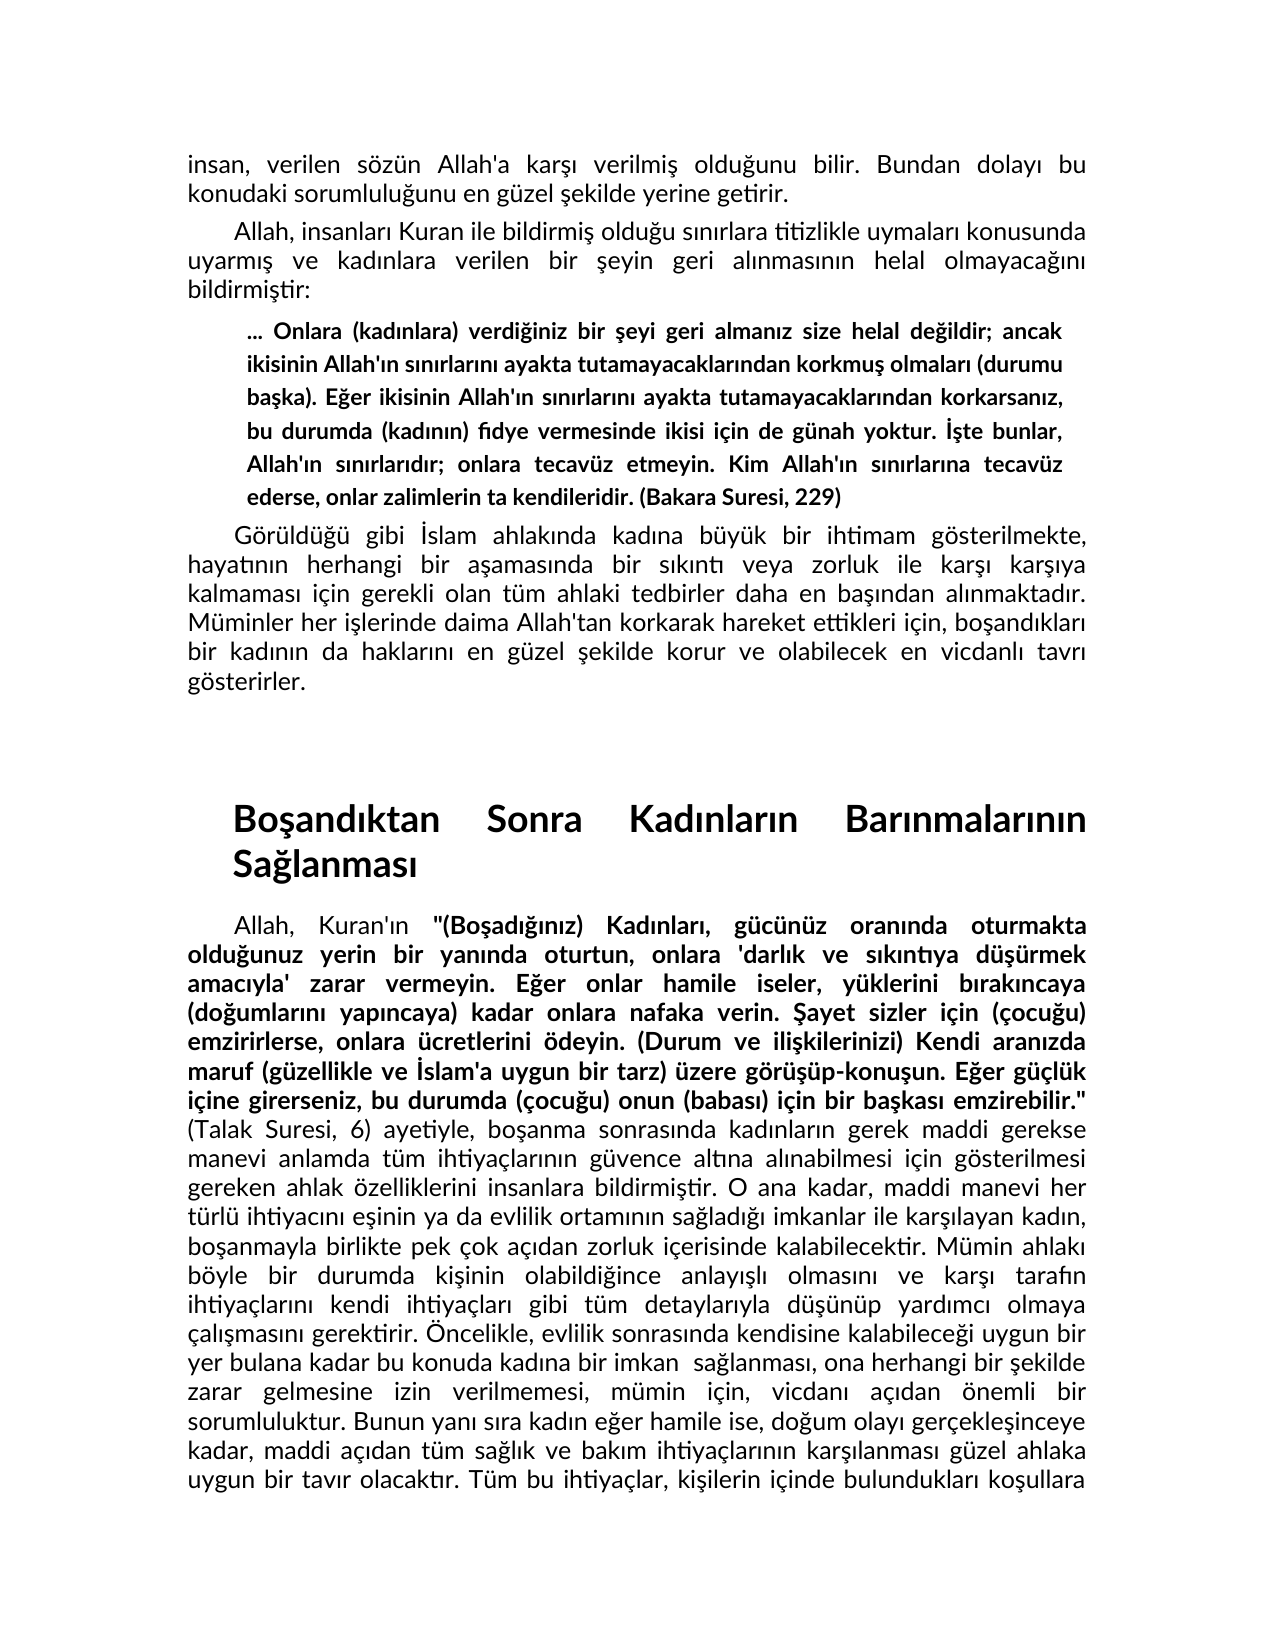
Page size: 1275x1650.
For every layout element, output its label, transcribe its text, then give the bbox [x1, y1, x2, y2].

text insan, verilen sözün Allah'a karşı verilmiş olduğunu bilir. Bundan dolayı bu konudaki sorumluluğunu en güzel şekilde yerine getirir. [187, 150, 1087, 208]
subtitle Boşandıktan Sonra Kadınların Barınmalarının Sağlanması [232, 796, 1087, 886]
text Allah, Kuran'ın "(Boşadığınız) Kadınları, gücünüz oranında oturmakta olduğunuz yerin bir yanında oturtun, onlara 'darlık ve sıkıntıya düşürmek amacıyla' zarar vermeyin. Eğer onlar hamile iseler, yüklerini bırakıncaya (doğumlarını yapıncaya) kadar onlara nafaka verin. Şayet sizler için (çocuğu) emzirirlerse, onlara ücretlerini ödeyin. (Durum ve ilişkilerinizi) Kendi aranızda maruf (güzellikle ve İslam'a uygun bir tarz) üzere görüşüp-konuşun. Eğer güçlük içine girerseniz, bu durumda (çocuğu) onun (babası) için bir başkası emzirebilir." (Talak Suresi, 6) ayetiyle, boşanma sonrasında kadınların gerek maddi gerekse manevi anlamda tüm ihtiyaçlarının güvence altına alınabilmesi için gösterilmesi gereken ahlak özelliklerini insanlara bildirmiştir. O ana kadar, maddi manevi her türlü ihtiyacını eşinin ya da evlilik ortamının sağladığı imkanlar ile karşılayan kadın, boşanmayla birlikte pek çok açıdan zorluk içerisinde kalabilecektir. Mümin ahlakı böyle bir durumda kişinin olabildiğince anlayışlı olmasını ve karşı tarafın ihtiyaçlarını kendi ihtiyaçları gibi tüm detaylarıyla düşünüp yardımcı olmaya çalışmasını gerektirir. Öncelikle, evlilik sonrasında kendisine kalabileceği uygun bir yer bulana kadar bu konuda kadına bir imkan sağlanması, ona herhangi bir şekilde zarar gelmesine izin verilmemesi, mümin için, vicdanı açıdan önemli bir sorumluluktur. Bunun yanı sıra kadın eğer hamile ise, doğum olayı gerçekleşinceye kadar, maddi açıdan tüm sağlık ve bakım ihtiyaçlarının karşılanması güzel ahlaka uygun bir tavır olacaktır. Tüm bu ihtiyaçlar, kişilerin içinde bulundukları koşullara [187, 911, 1087, 1494]
text Görüldüğü gibi İslam ahlakında kadına büyük bir ihtimam gösterilmekte, hayatının herhangi bir aşamasında bir sıkıntı veya zorluk ile karşı karşıya kalmaması için gerekli olan tüm ahlaki tedbirler daha en başından alınmaktadır. Müminler her işlerinde daima Allah'tan korkarak hareket ettikleri için, boşandıkları bir kadının da haklarını en güzel şekilde korur ve olabilecek en vicdanlı tavrı gösterirler. [187, 521, 1087, 696]
text Allah, insanları Kuran ile bildirmiş olduğu sınırlara titizlikle uymaları konusunda uyarmış ve kadınlara verilen bir şeyin geri alınmasının helal olmayacağını bildirmiştir: [187, 217, 1087, 304]
text ... Onlara (kadınlara) verdiğiniz bir şeyi geri almanız size helal değildir; ancak ikisinin Allah'ın sınırlarını ayakta tutamayacaklarından korkmuş olmaları (durumu başka). Eğer ikisinin Allah'ın sınırlarını ayakta tutamayacaklarından korkarsanız, bu durumda (kadının) fidye vermesinde ikisi için de günah yoktur. İşte bunlar, Allah'ın sınırlarıdır; onlara tecavüz etmeyin. Kim Allah'ın sınırlarına tecavüz ederse, onlar zalimlerin ta kendileridir. (Bakara Suresi, 229) [247, 312, 1064, 512]
